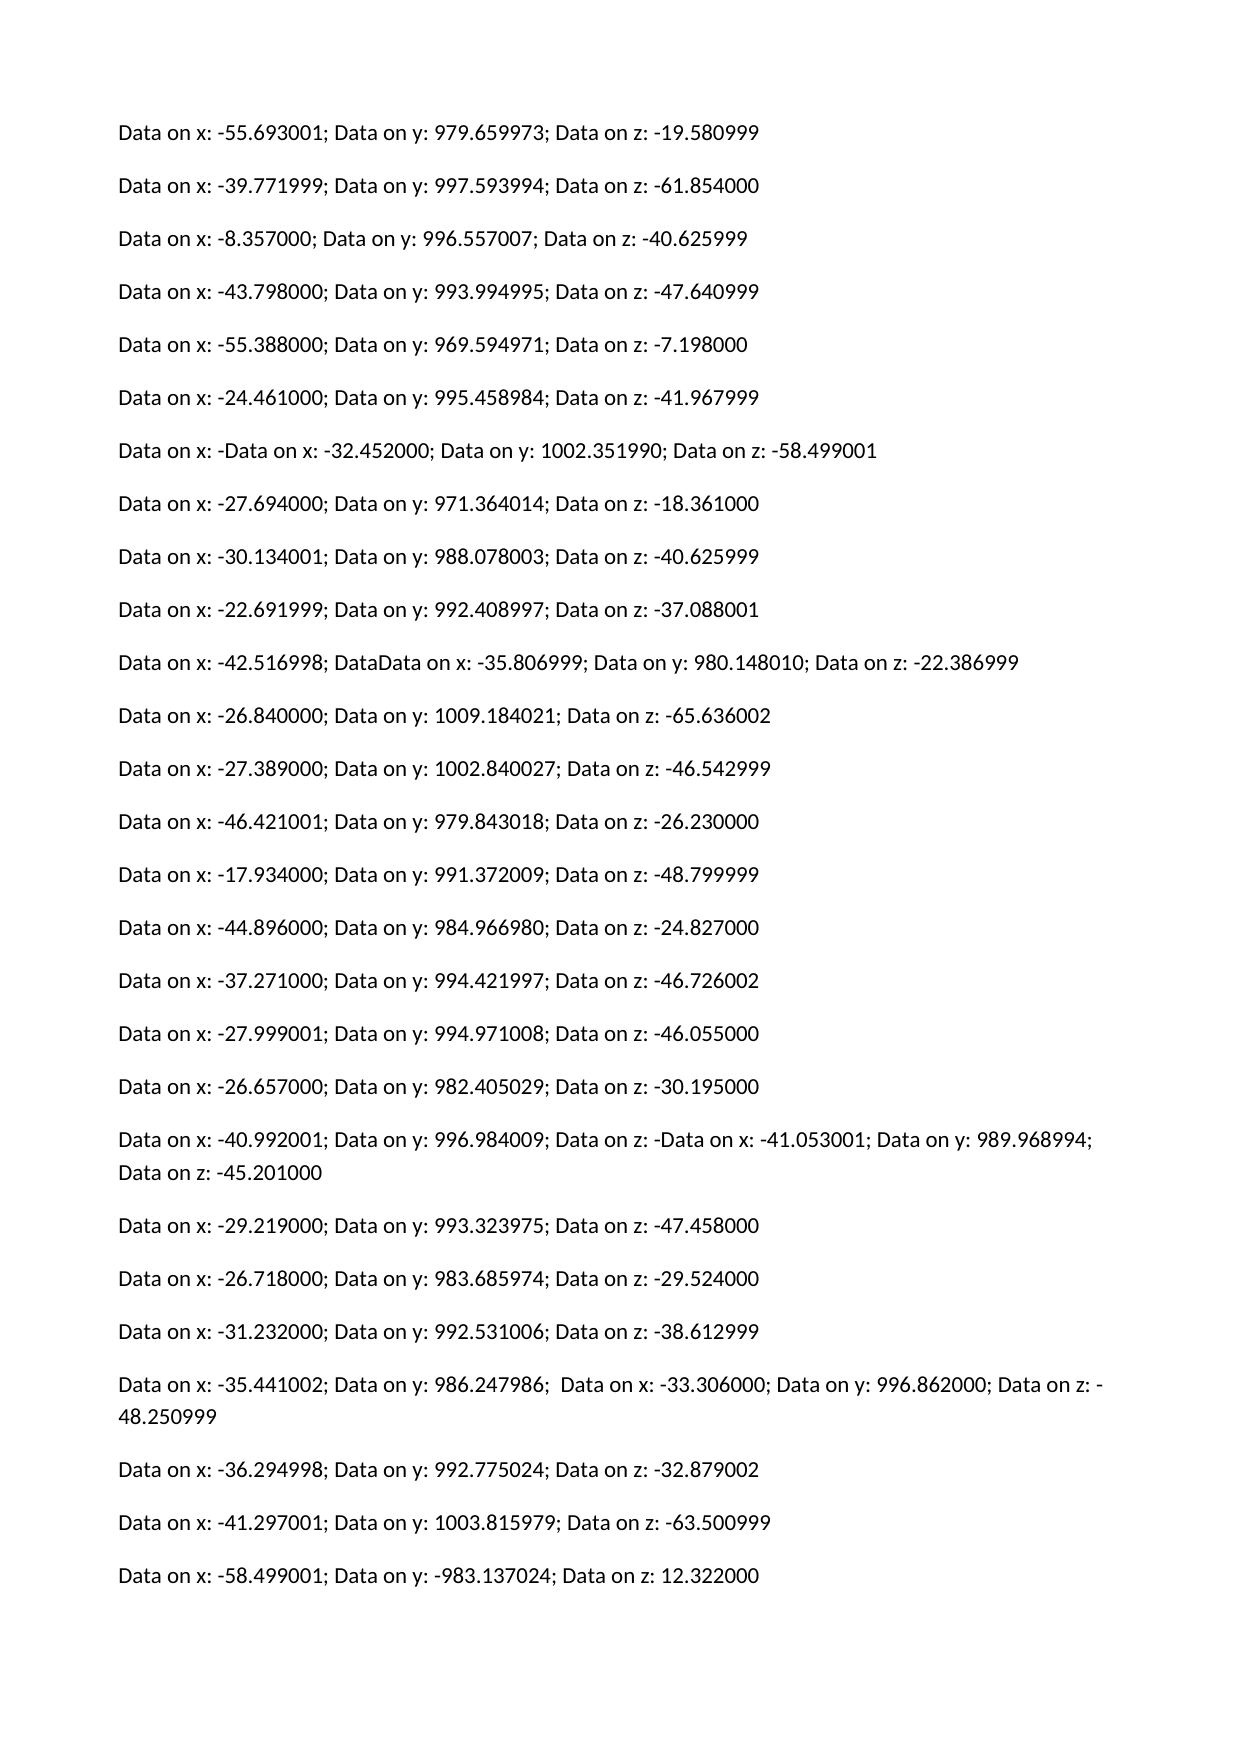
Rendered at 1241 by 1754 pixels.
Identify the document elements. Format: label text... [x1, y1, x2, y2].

text Data on x: -26.718000; Data on y: 983.685974; Data on z: -29.524000 [118, 1264, 1122, 1292]
text Data on x: -27.389000; Data on y: 1002.840027; Data on z: -46.542999 [118, 754, 1122, 782]
text Data on x: -42.516998; DataData on x: -35.806999; Data on y: 980.148010; Data on z: -22.386999 [118, 648, 1122, 676]
text Data on x: -44.896000; Data on y: 984.966980; Data on z: -24.827000 [118, 913, 1122, 941]
text Data on x: -55.693001; Data on y: 979.659973; Data on z: -19.580999 [118, 118, 1122, 146]
text Data on x: -30.134001; Data on y: 988.078003; Data on z: -40.625999 [118, 542, 1122, 570]
text Data on x: -35.441002; Data on y: 986.247986; Data on x: -33.306000; Data on y: 996.862000; Data on z: -48.250999 [118, 1370, 1122, 1430]
text Data on x: -8.357000; Data on y: 996.557007; Data on z: -40.625999 [118, 224, 1122, 252]
text Data on x: -31.232000; Data on y: 992.531006; Data on z: -38.612999 [118, 1317, 1122, 1345]
text Data on x: -26.657000; Data on y: 982.405029; Data on z: -30.195000 [118, 1072, 1122, 1101]
text Data on x: -29.219000; Data on y: 993.323975; Data on z: -47.458000 [118, 1211, 1122, 1239]
text Data on x: -43.798000; Data on y: 993.994995; Data on z: -47.640999 [118, 277, 1122, 305]
text Data on x: -Data on x: -32.452000; Data on y: 1002.351990; Data on z: -58.499001 [118, 436, 1122, 464]
text Data on x: -26.840000; Data on y: 1009.184021; Data on z: -65.636002 [118, 701, 1122, 729]
text Data on x: -17.934000; Data on y: 991.372009; Data on z: -48.799999 [118, 860, 1122, 888]
text Data on x: -37.271000; Data on y: 994.421997; Data on z: -46.726002 [118, 966, 1122, 994]
text Data on x: -36.294998; Data on y: 992.775024; Data on z: -32.879002 [118, 1455, 1122, 1483]
text Data on x: -24.461000; Data on y: 995.458984; Data on z: -41.967999 [118, 383, 1122, 411]
text Data on x: -41.297001; Data on y: 1003.815979; Data on z: -63.500999 [118, 1508, 1122, 1536]
text Data on x: -58.499001; Data on y: -983.137024; Data on z: 12.322000 [118, 1561, 1122, 1589]
text Data on x: -39.771999; Data on y: 997.593994; Data on z: -61.854000 [118, 171, 1122, 199]
text Data on x: -22.691999; Data on y: 992.408997; Data on z: -37.088001 [118, 595, 1122, 623]
text Data on x: -46.421001; Data on y: 979.843018; Data on z: -26.230000 [118, 807, 1122, 835]
text Data on x: -55.388000; Data on y: 969.594971; Data on z: -7.198000 [118, 330, 1122, 358]
text Data on x: -27.694000; Data on y: 971.364014; Data on z: -18.361000 [118, 489, 1122, 517]
text Data on x: -27.999001; Data on y: 994.971008; Data on z: -46.055000 [118, 1019, 1122, 1047]
text Data on x: -40.992001; Data on y: 996.984009; Data on z: -Data on x: -41.053001; Data on y: 989.968994; Data on z: -45.201000 [118, 1126, 1122, 1186]
